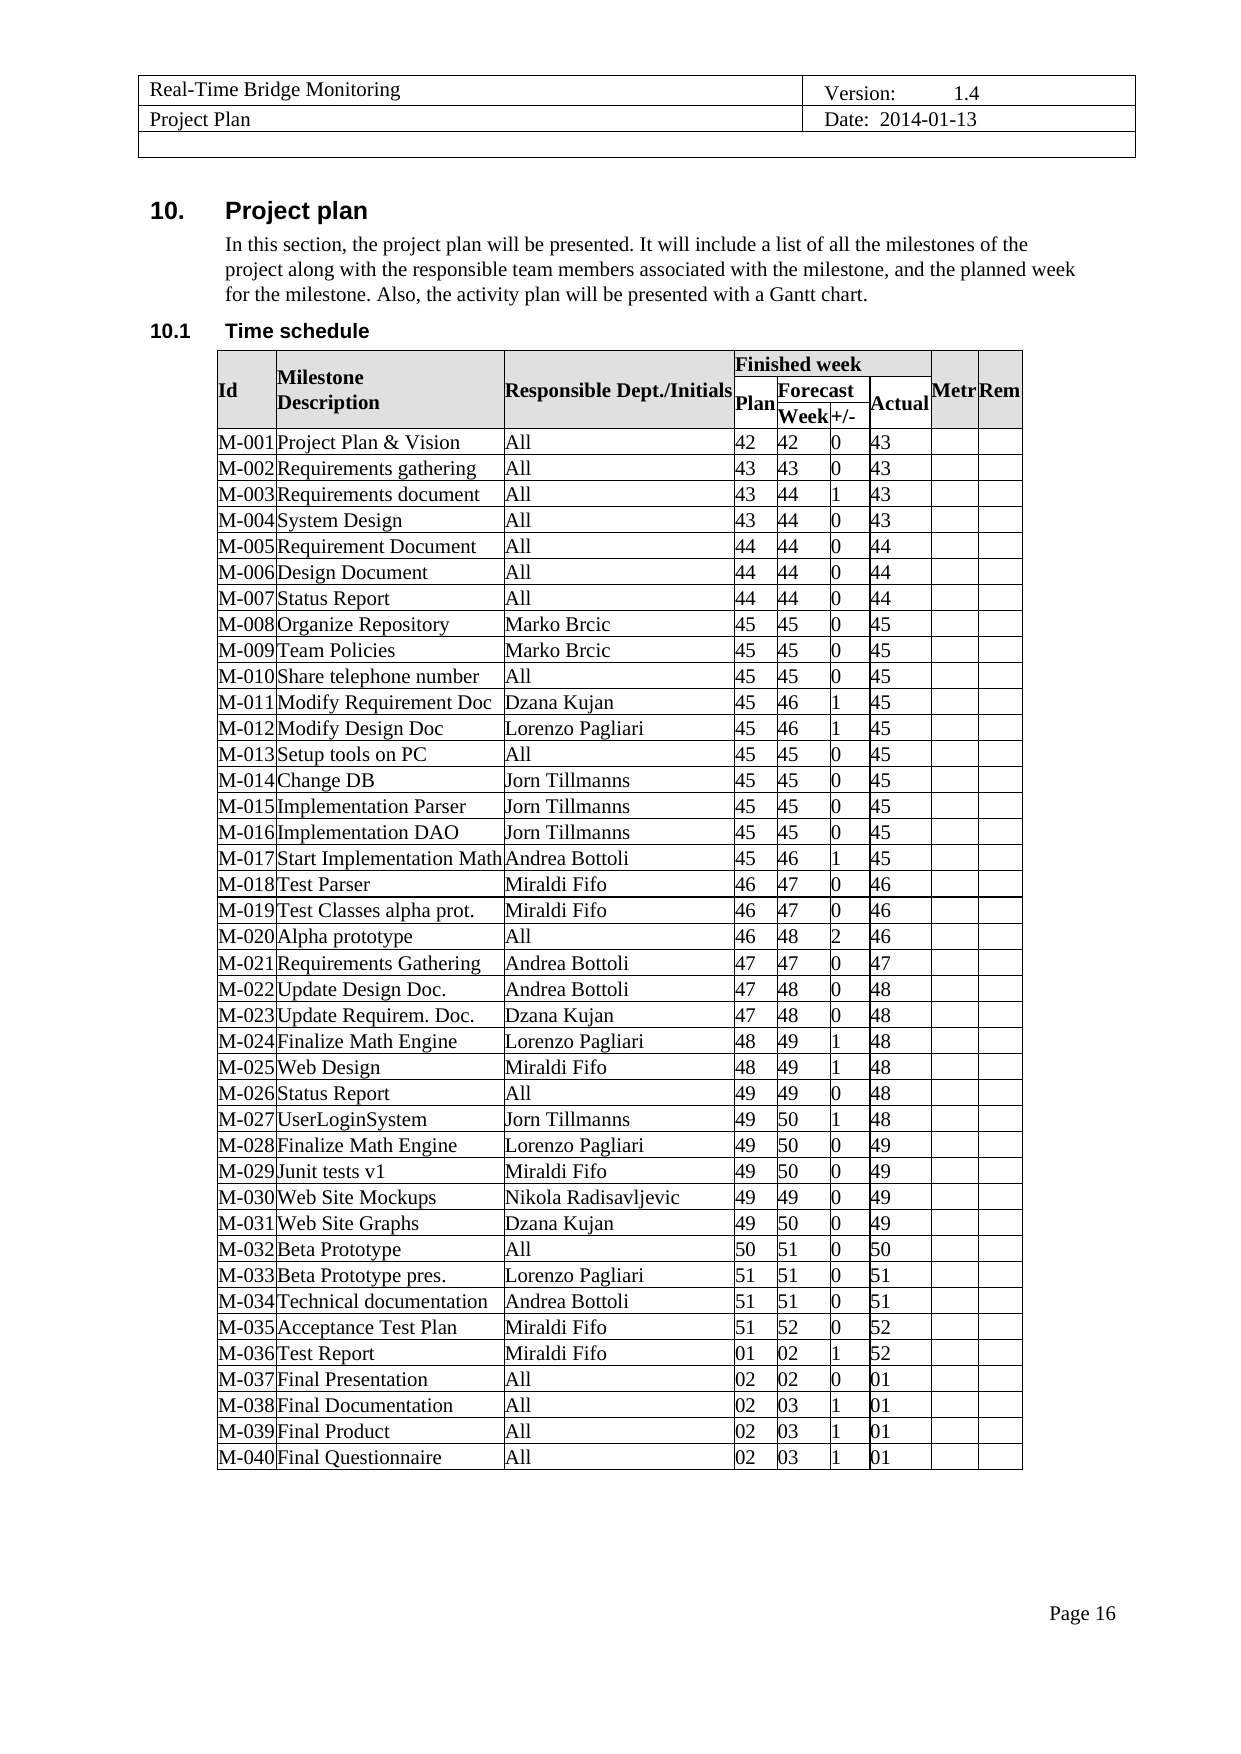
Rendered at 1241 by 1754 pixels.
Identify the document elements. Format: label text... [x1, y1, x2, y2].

table_cell Implementation Parser [277, 793, 504, 818]
table_cell 50 [871, 1236, 931, 1261]
table_cell [979, 1366, 1022, 1391]
table_cell 0 [831, 1158, 869, 1183]
table_cell 47 [778, 871, 830, 896]
table_cell [979, 1340, 1022, 1365]
table_cell M-017 [218, 845, 276, 870]
table_cell 52 [871, 1314, 931, 1339]
table_cell All [505, 533, 734, 558]
table_cell 45 [871, 819, 931, 844]
table_cell Nikola Radisavljevic [505, 1184, 734, 1209]
table_cell 45 [735, 819, 777, 844]
table_cell Change DB [277, 767, 504, 792]
table_cell [979, 455, 1022, 480]
table_cell All [505, 1366, 734, 1391]
table_cell [932, 1002, 978, 1027]
table_cell [979, 611, 1022, 636]
table_cell M-027 [218, 1106, 276, 1131]
table_cell 50 [778, 1132, 830, 1157]
table_cell 49 [735, 1106, 777, 1131]
table_cell 01 [871, 1418, 931, 1443]
table_cell M-004 [218, 507, 276, 532]
table_cell Final Documentation [277, 1392, 504, 1417]
table_cell Requirement Document [277, 533, 504, 558]
table_cell [932, 871, 978, 896]
table_cell [979, 1080, 1022, 1105]
table_cell Web Site Mockups [277, 1184, 504, 1209]
table_cell [932, 585, 978, 610]
table_cell M-013 [218, 741, 276, 766]
table_cell [932, 1184, 978, 1209]
table_cell 49 [778, 1028, 830, 1053]
table_cell [932, 481, 978, 506]
table_cell 48 [778, 1002, 830, 1027]
table_cell [979, 741, 1022, 766]
table_cell 45 [871, 845, 931, 870]
table_cell All [505, 663, 734, 688]
table_cell 49 [871, 1210, 931, 1235]
table_cell [932, 1210, 978, 1235]
table_cell [932, 507, 978, 532]
table_cell [932, 845, 978, 870]
table_cell 44 [871, 533, 931, 558]
table_cell 48 [871, 1080, 931, 1105]
table_cell Dzana Kujan [505, 689, 734, 714]
table_cell 0 [831, 1262, 869, 1287]
table_cell 47 [735, 1002, 777, 1027]
table_cell 45 [735, 689, 777, 714]
table_cell 45 [871, 793, 931, 818]
table_cell 0 [831, 637, 869, 662]
table_cell 01 [871, 1392, 931, 1417]
table_cell [979, 1392, 1022, 1417]
table_cell [932, 767, 978, 792]
table_cell [932, 1392, 978, 1417]
table_cell M-040 [218, 1444, 276, 1469]
table_cell 48 [871, 976, 931, 1001]
table_cell All [505, 1392, 734, 1417]
table_cell 0 [831, 1184, 869, 1209]
table_cell 51 [735, 1262, 777, 1287]
table_cell [932, 1288, 978, 1313]
table_cell M-021 [218, 950, 276, 974]
table_cell [979, 585, 1022, 610]
table_cell Update Design Doc. [277, 976, 504, 1001]
table_cell Organize Repository [277, 611, 504, 636]
table_cell 0 [831, 1288, 869, 1313]
table_cell 47 [778, 950, 830, 974]
table_cell 46 [778, 715, 830, 740]
table_cell Miraldi Fifo [505, 871, 734, 896]
table_cell Test Classes alpha prot. [277, 898, 504, 922]
table_cell 42 [778, 429, 830, 454]
table_cell 45 [778, 819, 830, 844]
table_cell 46 [871, 871, 931, 896]
table_cell [932, 637, 978, 662]
table_cell Dzana Kujan [505, 1002, 734, 1027]
table_cell 45 [871, 663, 931, 688]
table_cell Beta Prototype [277, 1236, 504, 1261]
table_cell All [505, 455, 734, 480]
table_cell 0 [831, 611, 869, 636]
table_cell Requirements document [277, 481, 504, 506]
table_cell 0 [831, 741, 869, 766]
table_cell [979, 1184, 1022, 1209]
table_cell 0 [831, 793, 869, 818]
table_cell 0 [831, 898, 869, 922]
table_cell Technical documentation [277, 1288, 504, 1313]
table_cell [979, 481, 1022, 506]
table_cell Andrea Bottoli [505, 1288, 734, 1313]
table_cell M-019 [218, 898, 276, 922]
table_cell All [505, 1080, 734, 1105]
table_cell [932, 924, 978, 948]
table_cell 49 [735, 1080, 777, 1105]
table_cell Status Report [277, 1080, 504, 1105]
table_cell Week [778, 403, 830, 428]
table_cell 0 [831, 455, 869, 480]
table_cell M-036 [218, 1340, 276, 1365]
table_cell 0 [831, 950, 869, 974]
table_cell 47 [735, 976, 777, 1001]
table_cell Jorn Tillmanns [505, 793, 734, 818]
table_cell Final Product [277, 1418, 504, 1443]
table_cell [932, 663, 978, 688]
table_cell M-016 [218, 819, 276, 844]
table_cell [932, 1028, 978, 1053]
table_cell 44 [871, 585, 931, 610]
table_cell M-012 [218, 715, 276, 740]
table_cell [979, 898, 1022, 922]
table_cell Andrea Bottoli [505, 976, 734, 1001]
table_cell 03 [778, 1444, 830, 1469]
table_cell [932, 976, 978, 1001]
table_cell M-033 [218, 1262, 276, 1287]
table_cell 02 [735, 1418, 777, 1443]
table_cell [932, 533, 978, 558]
table_cell [979, 845, 1022, 870]
table_cell Forecast [778, 377, 869, 402]
table_cell 2 [831, 924, 869, 948]
table_cell [932, 1158, 978, 1183]
table_cell [979, 1418, 1022, 1443]
table_cell M-039 [218, 1418, 276, 1443]
table_cell [932, 1236, 978, 1261]
table_cell 45 [871, 611, 931, 636]
table_cell 0 [831, 559, 869, 584]
subtitle Project plan [150, 196, 1090, 224]
table_cell M-011 [218, 689, 276, 714]
table_cell 44 [778, 559, 830, 584]
table_header Id [218, 351, 276, 428]
subtitle Time schedule [150, 318, 1090, 343]
table_cell 45 [871, 741, 931, 766]
table_cell Lorenzo Pagliari [505, 715, 734, 740]
table_cell [979, 1158, 1022, 1183]
table_cell [979, 950, 1022, 974]
table_cell 0 [831, 585, 869, 610]
table_cell 0 [831, 429, 869, 454]
table_cell M-024 [218, 1028, 276, 1053]
table_cell M-031 [218, 1210, 276, 1235]
table_cell [979, 1444, 1022, 1469]
table_cell 44 [871, 559, 931, 584]
table_cell 48 [778, 924, 830, 948]
table_cell 1 [831, 1340, 869, 1365]
table_cell All [505, 1444, 734, 1469]
table_cell 0 [831, 1132, 869, 1157]
table_cell 44 [735, 533, 777, 558]
table_cell Status Report [277, 585, 504, 610]
table_cell M-001 [218, 429, 276, 454]
table_header Finished week [735, 351, 931, 376]
table_cell [979, 1288, 1022, 1313]
table_cell 45 [778, 793, 830, 818]
table_cell 1 [831, 1418, 869, 1443]
table_cell Jorn Tillmanns [505, 767, 734, 792]
table_cell 50 [778, 1106, 830, 1131]
table_cell M-020 [218, 924, 276, 948]
table_header Rem [979, 351, 1022, 428]
table_cell [979, 715, 1022, 740]
table_cell [932, 793, 978, 818]
table_cell 45 [778, 637, 830, 662]
table_cell 45 [871, 715, 931, 740]
table_cell 03 [778, 1418, 830, 1443]
table_cell [979, 871, 1022, 896]
table_cell 02 [735, 1392, 777, 1417]
table_cell Dzana Kujan [505, 1210, 734, 1235]
table_cell Alpha prototype [277, 924, 504, 948]
table_cell Junit tests v1 [277, 1158, 504, 1183]
table_cell 49 [735, 1158, 777, 1183]
table_cell Actual [871, 377, 931, 428]
table_cell [979, 1236, 1022, 1261]
table_cell 43 [871, 455, 931, 480]
table_cell 1 [831, 1106, 869, 1131]
table_cell 1 [831, 481, 869, 506]
table_cell 46 [735, 898, 777, 922]
table_cell 44 [778, 481, 830, 506]
table_cell 50 [778, 1158, 830, 1183]
table_cell 45 [735, 611, 777, 636]
table_cell 0 [831, 819, 869, 844]
table_cell +/- [831, 403, 869, 428]
table_cell 1 [831, 715, 869, 740]
table_cell [932, 898, 978, 922]
table_cell 44 [778, 507, 830, 532]
table_cell Modify Design Doc [277, 715, 504, 740]
table_cell [932, 819, 978, 844]
table_cell 49 [871, 1184, 931, 1209]
table_cell 46 [778, 845, 830, 870]
table_cell 48 [871, 1002, 931, 1027]
table_cell Update Requirem. Doc. [277, 1002, 504, 1027]
table_cell [932, 689, 978, 714]
table_cell 50 [778, 1210, 830, 1235]
table_cell M-022 [218, 976, 276, 1001]
table_cell 0 [831, 1210, 869, 1235]
table_cell System Design [277, 507, 504, 532]
table_cell Final Questionnaire [277, 1444, 504, 1469]
table_cell 1 [831, 1054, 869, 1079]
table_cell 49 [778, 1054, 830, 1079]
table_cell 49 [778, 1080, 830, 1105]
table_cell 48 [871, 1054, 931, 1079]
table_cell 48 [735, 1028, 777, 1053]
table_cell 0 [831, 1080, 869, 1105]
table_cell 45 [778, 741, 830, 766]
table_cell [979, 1262, 1022, 1287]
table_cell 51 [735, 1314, 777, 1339]
table_cell [979, 924, 1022, 948]
table_cell 51 [778, 1236, 830, 1261]
table_cell [979, 1210, 1022, 1235]
table_cell 45 [871, 689, 931, 714]
table_cell M-037 [218, 1366, 276, 1391]
table_cell [979, 1054, 1022, 1079]
table_cell 51 [778, 1288, 830, 1313]
table_cell [932, 1340, 978, 1365]
table_cell [979, 819, 1022, 844]
table_cell Project Plan & Vision [277, 429, 504, 454]
table_cell 03 [778, 1392, 830, 1417]
text In this section, the project plan will be presented. It will include a list of all the milestones of the project along with the responsible team members associated with the milestone, and the planned week for the milestone. Also, the activity plan will be presented with a Gantt chart. [225, 231, 1090, 306]
table_cell [932, 1106, 978, 1131]
table_cell Test Parser [277, 871, 504, 896]
table_cell M-006 [218, 559, 276, 584]
table_cell [979, 1002, 1022, 1027]
table_cell 49 [735, 1184, 777, 1209]
table_cell [932, 611, 978, 636]
table_cell 46 [778, 689, 830, 714]
table_cell [932, 1366, 978, 1391]
table_cell 44 [778, 585, 830, 610]
table_cell Lorenzo Pagliari [505, 1132, 734, 1157]
table_cell 45 [778, 611, 830, 636]
table_cell 51 [871, 1288, 931, 1313]
table_cell M-035 [218, 1314, 276, 1339]
table_cell [932, 1444, 978, 1469]
table_cell All [505, 1236, 734, 1261]
table_cell 0 [831, 1002, 869, 1027]
table_cell 1 [831, 845, 869, 870]
table_cell M-007 [218, 585, 276, 610]
table_cell [932, 715, 978, 740]
table_cell Share telephone number [277, 663, 504, 688]
table_cell 45 [735, 793, 777, 818]
table_cell 51 [871, 1262, 931, 1287]
table_cell 01 [871, 1444, 931, 1469]
table_cell [979, 637, 1022, 662]
table_cell 45 [778, 663, 830, 688]
table_cell Web Design [277, 1054, 504, 1079]
table_cell 49 [871, 1132, 931, 1157]
table_cell 0 [831, 1366, 869, 1391]
table_cell M-015 [218, 793, 276, 818]
table_cell [979, 1314, 1022, 1339]
table_cell UserLoginSystem [277, 1106, 504, 1131]
table_cell Implementation DAO [277, 819, 504, 844]
table_cell [932, 1132, 978, 1157]
table_cell M-005 [218, 533, 276, 558]
table_cell M-025 [218, 1054, 276, 1079]
table_cell 46 [871, 924, 931, 948]
table_cell [979, 1106, 1022, 1131]
table_cell Marko Brcic [505, 611, 734, 636]
table_cell [979, 689, 1022, 714]
table_cell 43 [871, 481, 931, 506]
table_cell All [505, 559, 734, 584]
table_cell Miraldi Fifo [505, 1314, 734, 1339]
table_cell 43 [735, 481, 777, 506]
table_cell M-018 [218, 871, 276, 896]
table_cell 46 [735, 924, 777, 948]
table_cell 45 [871, 767, 931, 792]
table_cell 1 [831, 1028, 869, 1053]
table_cell 50 [735, 1236, 777, 1261]
table_header Milestone Description [277, 351, 504, 428]
table_cell M-028 [218, 1132, 276, 1157]
table_cell All [505, 429, 734, 454]
table_cell 02 [778, 1366, 830, 1391]
table_cell 0 [831, 663, 869, 688]
table_cell [979, 429, 1022, 454]
table_cell [932, 455, 978, 480]
table_cell M-032 [218, 1236, 276, 1261]
table_cell 45 [735, 663, 777, 688]
table_cell M-009 [218, 637, 276, 662]
table_cell [932, 1080, 978, 1105]
table_cell [979, 976, 1022, 1001]
table_cell 02 [735, 1444, 777, 1469]
table_cell 02 [778, 1340, 830, 1365]
table_cell 45 [735, 637, 777, 662]
table_cell [932, 1314, 978, 1339]
table_cell 48 [871, 1028, 931, 1053]
table_cell 1 [831, 1392, 869, 1417]
table_cell 02 [735, 1366, 777, 1391]
table_cell 52 [871, 1340, 931, 1365]
table_cell [932, 559, 978, 584]
table_cell 49 [735, 1132, 777, 1157]
table_cell Finalize Math Engine [277, 1132, 504, 1157]
table_cell Acceptance Test Plan [277, 1314, 504, 1339]
table_cell 48 [735, 1054, 777, 1079]
table_cell 0 [831, 1236, 869, 1261]
table_cell [932, 429, 978, 454]
table_cell [932, 1418, 978, 1443]
table_cell 0 [831, 533, 869, 558]
table_cell M-010 [218, 663, 276, 688]
table_cell 43 [871, 429, 931, 454]
table_cell Final Presentation [277, 1366, 504, 1391]
table_cell 47 [778, 898, 830, 922]
table_cell Team Policies [277, 637, 504, 662]
table_cell [932, 950, 978, 974]
table_cell 1 [831, 689, 869, 714]
table_cell 52 [778, 1314, 830, 1339]
table_cell [932, 1054, 978, 1079]
table_cell [979, 793, 1022, 818]
table_cell 43 [735, 507, 777, 532]
table_cell 49 [735, 1210, 777, 1235]
table_cell 01 [735, 1340, 777, 1365]
table_cell 45 [735, 845, 777, 870]
table_cell 51 [778, 1262, 830, 1287]
table_cell [979, 1132, 1022, 1157]
table_cell Miraldi Fifo [505, 1054, 734, 1079]
table_cell 0 [831, 871, 869, 896]
table_cell Andrea Bottoli [505, 845, 734, 870]
table_cell 46 [871, 898, 931, 922]
table_cell Lorenzo Pagliari [505, 1262, 734, 1287]
table_cell [979, 559, 1022, 584]
table_cell Jorn Tillmanns [505, 819, 734, 844]
table_cell Requirements Gathering [277, 950, 504, 974]
table_cell Miraldi Fifo [505, 1340, 734, 1365]
table_cell Lorenzo Pagliari [505, 1028, 734, 1053]
table_cell Setup tools on PC [277, 741, 504, 766]
table_cell 48 [871, 1106, 931, 1131]
table_cell Test Report [277, 1340, 504, 1365]
table_cell 43 [871, 507, 931, 532]
table_cell All [505, 1418, 734, 1443]
table_cell [979, 663, 1022, 688]
table_cell Modify Requirement Doc [277, 689, 504, 714]
table_cell 45 [871, 637, 931, 662]
table_cell Web Site Graphs [277, 1210, 504, 1235]
table_cell 46 [735, 871, 777, 896]
table_cell Start Implementation Math [277, 845, 504, 870]
table_cell Marko Brcic [505, 637, 734, 662]
table_cell 0 [831, 767, 869, 792]
table_cell All [505, 741, 734, 766]
table_cell 51 [735, 1288, 777, 1313]
table_cell Miraldi Fifo [505, 898, 734, 922]
table_cell 47 [871, 950, 931, 974]
table_cell Design Document [277, 559, 504, 584]
table_cell 44 [735, 585, 777, 610]
table_cell [979, 1028, 1022, 1053]
table_cell All [505, 481, 734, 506]
table_cell M-034 [218, 1288, 276, 1313]
table_cell [932, 741, 978, 766]
table_cell 0 [831, 507, 869, 532]
table_cell M-030 [218, 1184, 276, 1209]
table_cell Beta Prototype pres. [277, 1262, 504, 1287]
table_header Responsible Dept./Initials [505, 351, 734, 428]
table_cell M-008 [218, 611, 276, 636]
table_cell 49 [778, 1184, 830, 1209]
table_cell Jorn Tillmanns [505, 1106, 734, 1131]
table_header Metr [932, 351, 978, 428]
table_cell Requirements gathering [277, 455, 504, 480]
table_cell Miraldi Fifo [505, 1158, 734, 1183]
table_cell 0 [831, 1314, 869, 1339]
table_cell 44 [735, 559, 777, 584]
table_cell M-023 [218, 1002, 276, 1027]
table_cell [979, 533, 1022, 558]
table_cell 0 [831, 976, 869, 1001]
table_cell M-038 [218, 1392, 276, 1417]
table_cell M-014 [218, 767, 276, 792]
table_cell 1 [831, 1444, 869, 1469]
table_cell M-026 [218, 1080, 276, 1105]
table_cell Plan [735, 377, 777, 428]
table_cell 45 [735, 715, 777, 740]
table_cell 45 [735, 741, 777, 766]
table_cell 45 [778, 767, 830, 792]
table_cell 01 [871, 1366, 931, 1391]
table_cell Finalize Math Engine [277, 1028, 504, 1053]
table_cell M-029 [218, 1158, 276, 1183]
table_cell 48 [778, 976, 830, 1001]
table_cell Andrea Bottoli [505, 950, 734, 974]
table_cell All [505, 585, 734, 610]
table_cell All [505, 507, 734, 532]
table_cell 47 [735, 950, 777, 974]
table_cell [979, 507, 1022, 532]
table_cell All [505, 924, 734, 948]
table_cell [979, 767, 1022, 792]
table_cell 49 [871, 1158, 931, 1183]
table_cell [932, 1262, 978, 1287]
table_cell 45 [735, 767, 777, 792]
table_cell M-003 [218, 481, 276, 506]
table_cell M-002 [218, 455, 276, 480]
table_cell 44 [778, 533, 830, 558]
table_cell 42 [735, 429, 777, 454]
table_cell 43 [735, 455, 777, 480]
table_cell 43 [778, 455, 830, 480]
